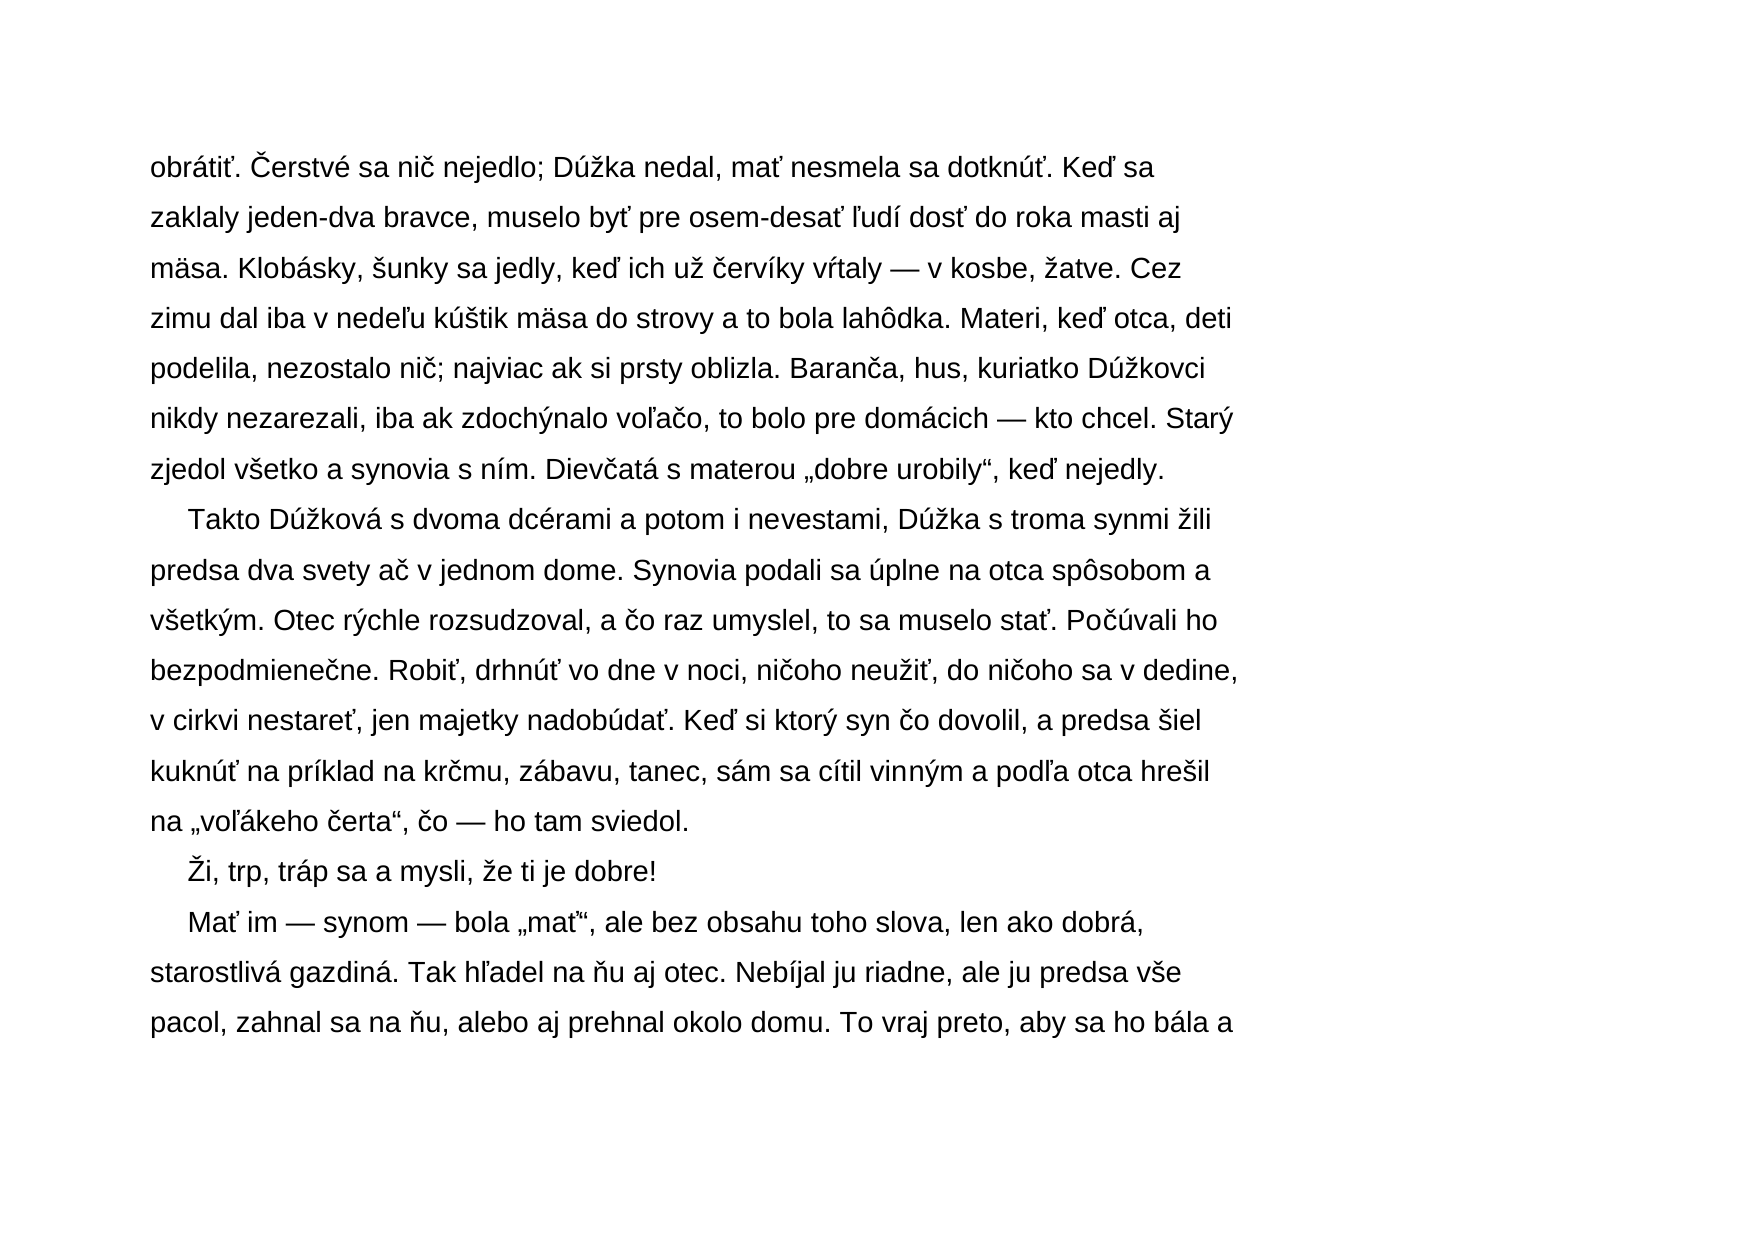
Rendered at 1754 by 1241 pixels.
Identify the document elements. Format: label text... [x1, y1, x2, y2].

text Takto Dúžková s dvoma dcérami a potom i ne­vestami, Dúžka s troma synmi žili predsa dva svety ač v jednom dome. Synovia podali sa úplne na otca spôsobom a všetkým. Otec rýchle rozsudzoval, a čo raz umyslel, to sa muselo stať. Po­čúvali ho bezpodmienečne. Robiť, drhnúť vo dne v noci, ničoho neužiť, do ničoho sa v dedine, v cirkvi nestareť, jen majetky nadobúdať. Keď si ktorý syn čo dovolil, a predsa šiel kuknúť na príklad na krčmu, zábavu, tanec, sám sa cítil vin­ným a podľa otca hrešil na „voľákeho čerta“, čo — ho tam sviedol. [150, 502, 1242, 838]
text Ži, trp, tráp sa a mysli, že ti je dobre! [150, 854, 1242, 888]
text obrátiť. Čerstvé sa nič nejedlo; Dúžka nedal, mať nesmela sa dotknúť. Keď sa zaklaly jeden-dva bravce, muselo byť pre osem-desať ľudí dosť do roka masti aj mäsa. Klo­básky, šunky sa jedly, keď ich už červíky vŕtaly — v kosbe, žatve. Cez zimu dal iba v nedeľu kúštik mäsa do strovy a to bola lahôdka. Materi, keď otca, deti podelila, nezostalo nič; najviac ak si prsty oblizla. Baranča, hus, kuriatko Dúžkovci nikdy nezarezali, iba ak zdochýnalo voľačo, to bolo pre domácich — kto chcel. Starý zjedol všetko a synovia s ním. Dievčatá s materou „dobre urobily“, keď nejedly. [150, 150, 1242, 485]
text Mať im — synom — bola „mať“, ale bez ob­sahu toho slova, len ako dobrá, starostlivá gaz­diná. Tak hľadel na ňu aj otec. Nebíjal ju riadne, ale ju predsa vše pacol, zahnal sa na ňu, alebo aj prehnal okolo domu. To vraj preto, aby sa ho bála a [150, 905, 1242, 1039]
